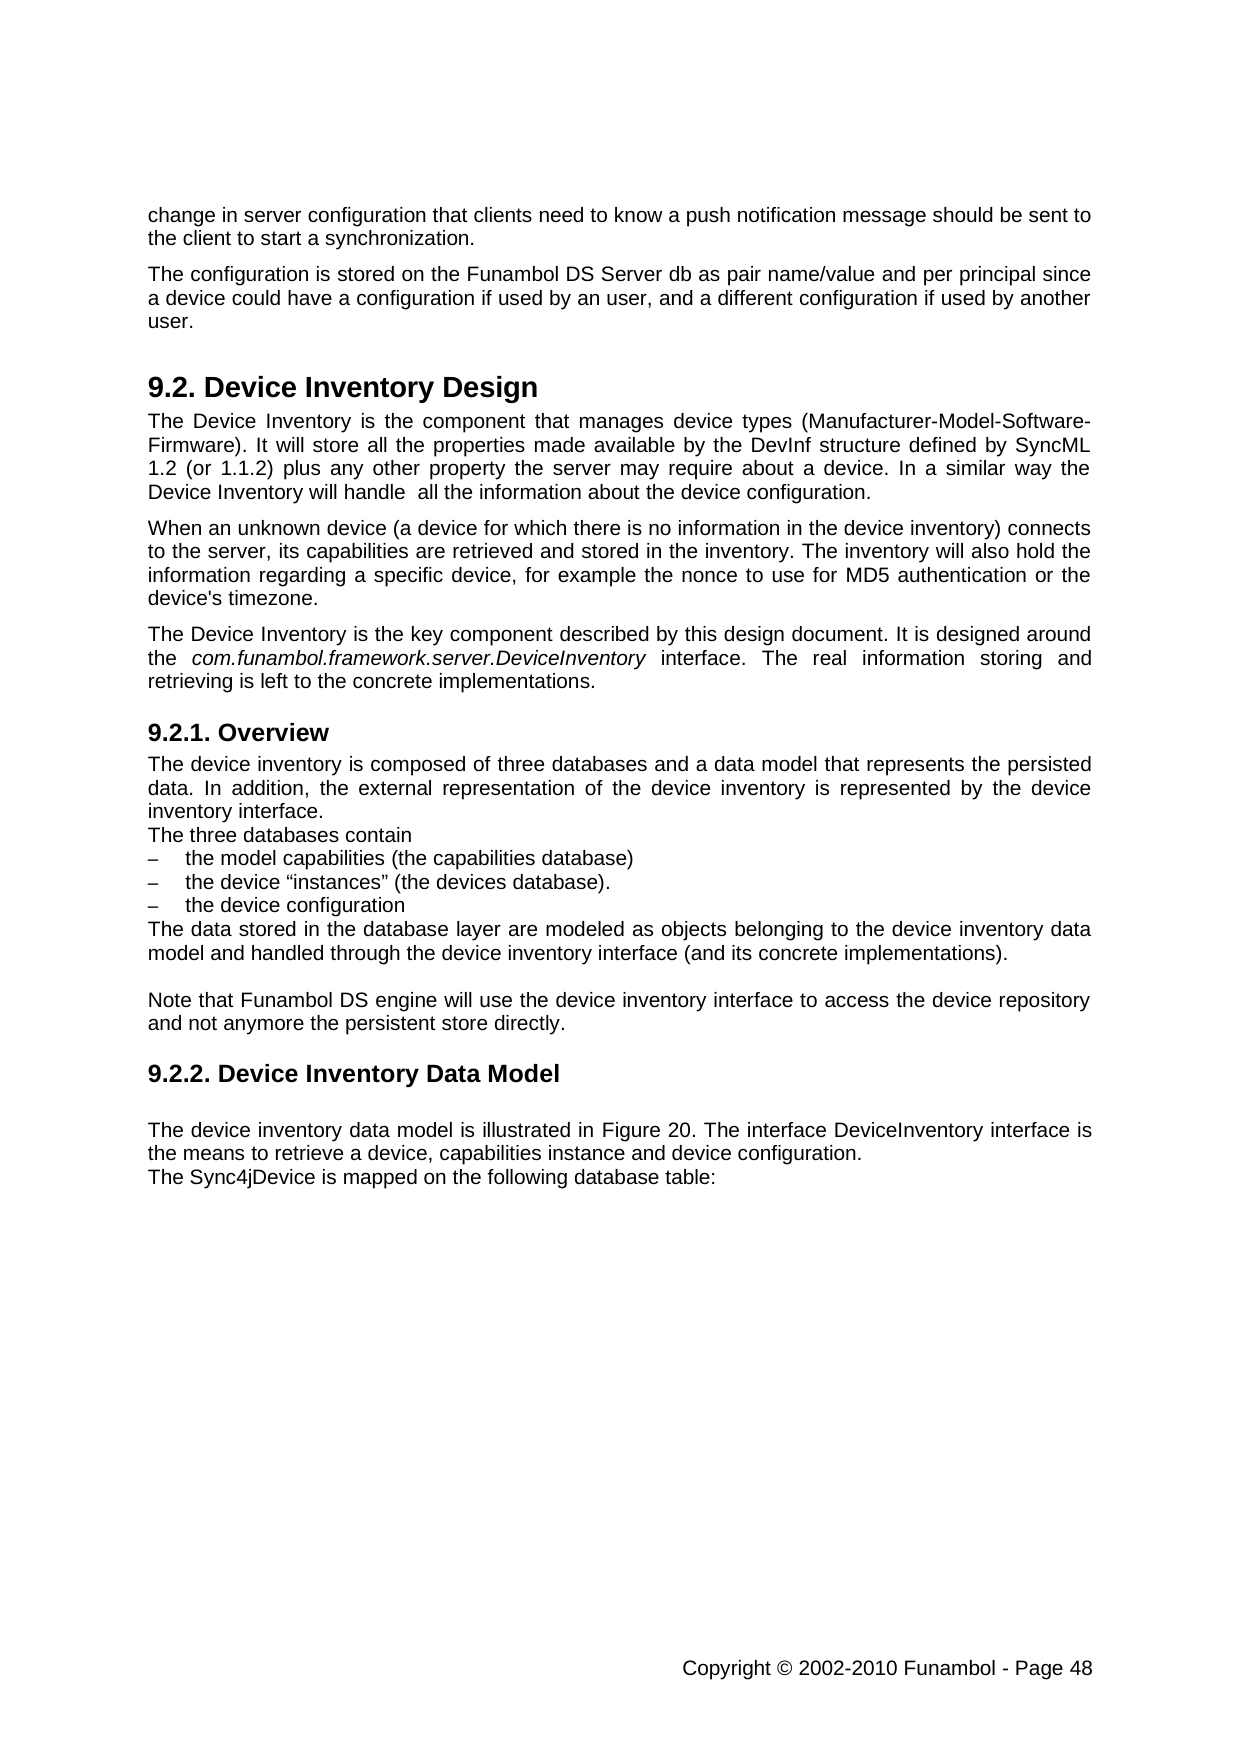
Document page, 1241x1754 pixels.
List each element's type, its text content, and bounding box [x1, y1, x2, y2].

list the device configuration [148, 894, 1092, 917]
list the model capabilities (the capabilities database) [148, 847, 1092, 870]
subtitle Device Inventory Design [148, 371, 1092, 403]
text The Sync4jDevice is mapped on the following database table: [148, 1165, 1092, 1189]
text The three databases contain [148, 823, 1092, 847]
text The configuration is stored on the Funambol DS Server db as pair name/value and per principal since a device could have a configuration if used by an user, and a different configuration if used by another user. [148, 263, 1092, 333]
text change in server configuration that clients need to know a push notification message should be sent to the client to start a synchronization. [148, 203, 1092, 250]
subtitle Overview [148, 718, 1092, 746]
text Note that Funambol DS engine will use the device inventory interface to access the device repository and not anymore the persistent store directly. [148, 988, 1092, 1035]
subtitle Device Inventory Data Model [148, 1060, 1092, 1088]
text The device inventory is composed of three databases and a data model that represents the persisted data. In addition, the external representation of the device inventory is represented by the device inventory interface. [148, 753, 1092, 823]
text The Device Inventory is the component that manages device types (Manufacturer-Model-Software-Firmware). It will store all the properties made available by the DevInf structure defined by SyncML 1.2 (or 1.1.2) plus any other property the server may require about a device. In a similar way the Device Inventory will handle all the information about the device configuration. [148, 409, 1092, 504]
text The data stored in the database layer are modeled as objects belonging to the device inventory data model and handled through the device inventory interface (and its concrete implementations). [148, 917, 1092, 964]
list the device “instances” (the devices database). [148, 870, 1092, 894]
text The device inventory data model is illustrated in Figure 20. The interface DeviceInventory interface is the means to retrieve a device, capabilities instance and device configuration. [148, 1118, 1092, 1165]
text The Device Inventory is the key component described by this design document. It is designed around the com.funambol.framework.server.DeviceInventory interface. The real information storing and retrieving is left to the concrete implementations. [148, 623, 1092, 693]
text When an unknown device (a device for which there is no information in the device inventory) connects to the server, its capabilities are retrieved and stored in the inventory. The inventory will also hold the information regarding a specific device, for example the nonce to use for MD5 authentication or the device's timezone. [148, 516, 1092, 610]
